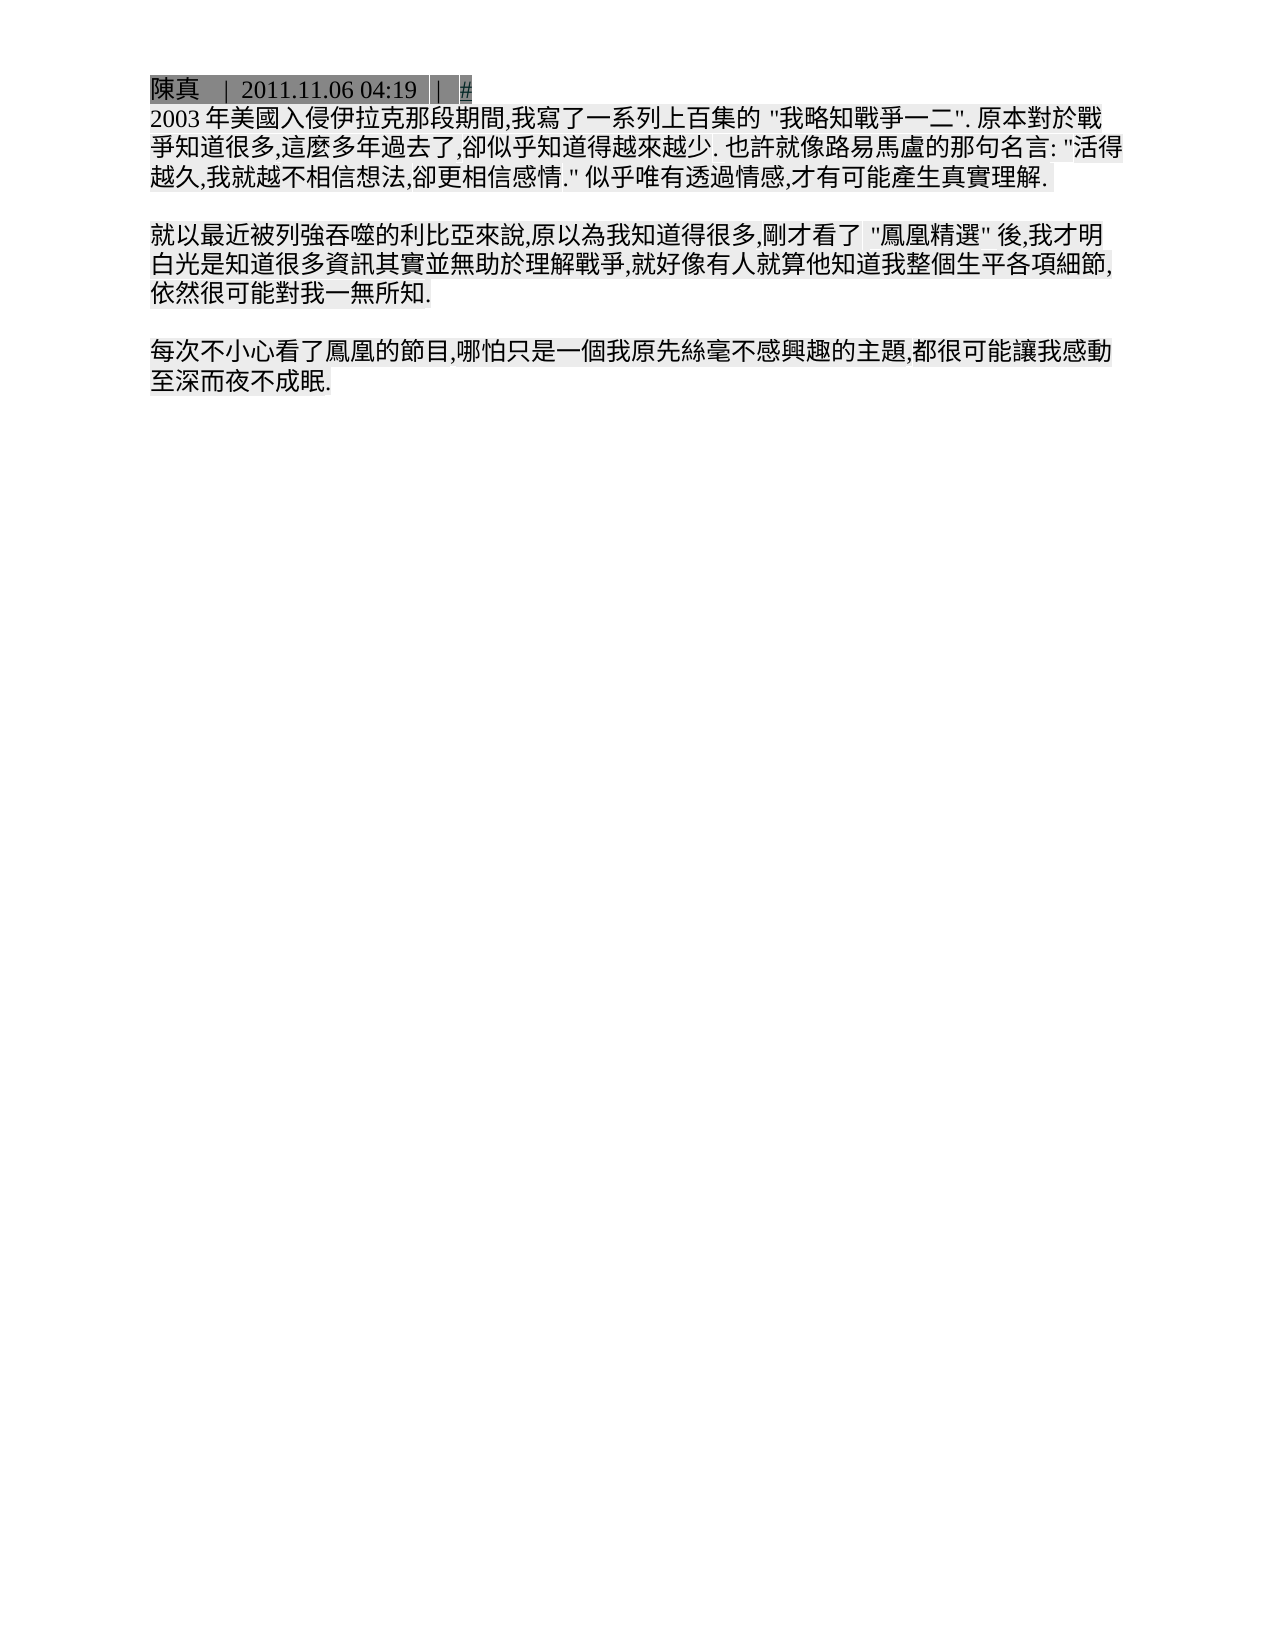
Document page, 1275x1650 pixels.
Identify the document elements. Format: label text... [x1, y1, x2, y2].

text 2003年美國入侵伊拉克那段期間,我寫了一系列上百集的 "我略知戰爭一二". 原本對於戰爭知道很多,這麼多年過去了,卻似乎知道得越來越少. 也許就像路易馬盧的那句名言: "活得越久,我就越不相信想法,卻更相信感情." 似乎唯有透過情感,才有可能產生真實理解. 就以最近被列強吞噬的利比亞來說,原以為我知道得很多,剛才看了 "鳳凰精選" 後,我才明白光是知道很多資訊其實並無助於理解戰爭,就好像有人就算他知道我整個生平各項細節,依然很可能對我一無所知. 每次不小心看了鳳凰的節目,哪怕只是一個我原先絲毫不感興趣的主題,都很可能讓我感動至深而夜不成眠. [150, 104, 1125, 396]
text 陳真 | 2011.11.06 04:19 | # [150, 75, 1125, 104]
